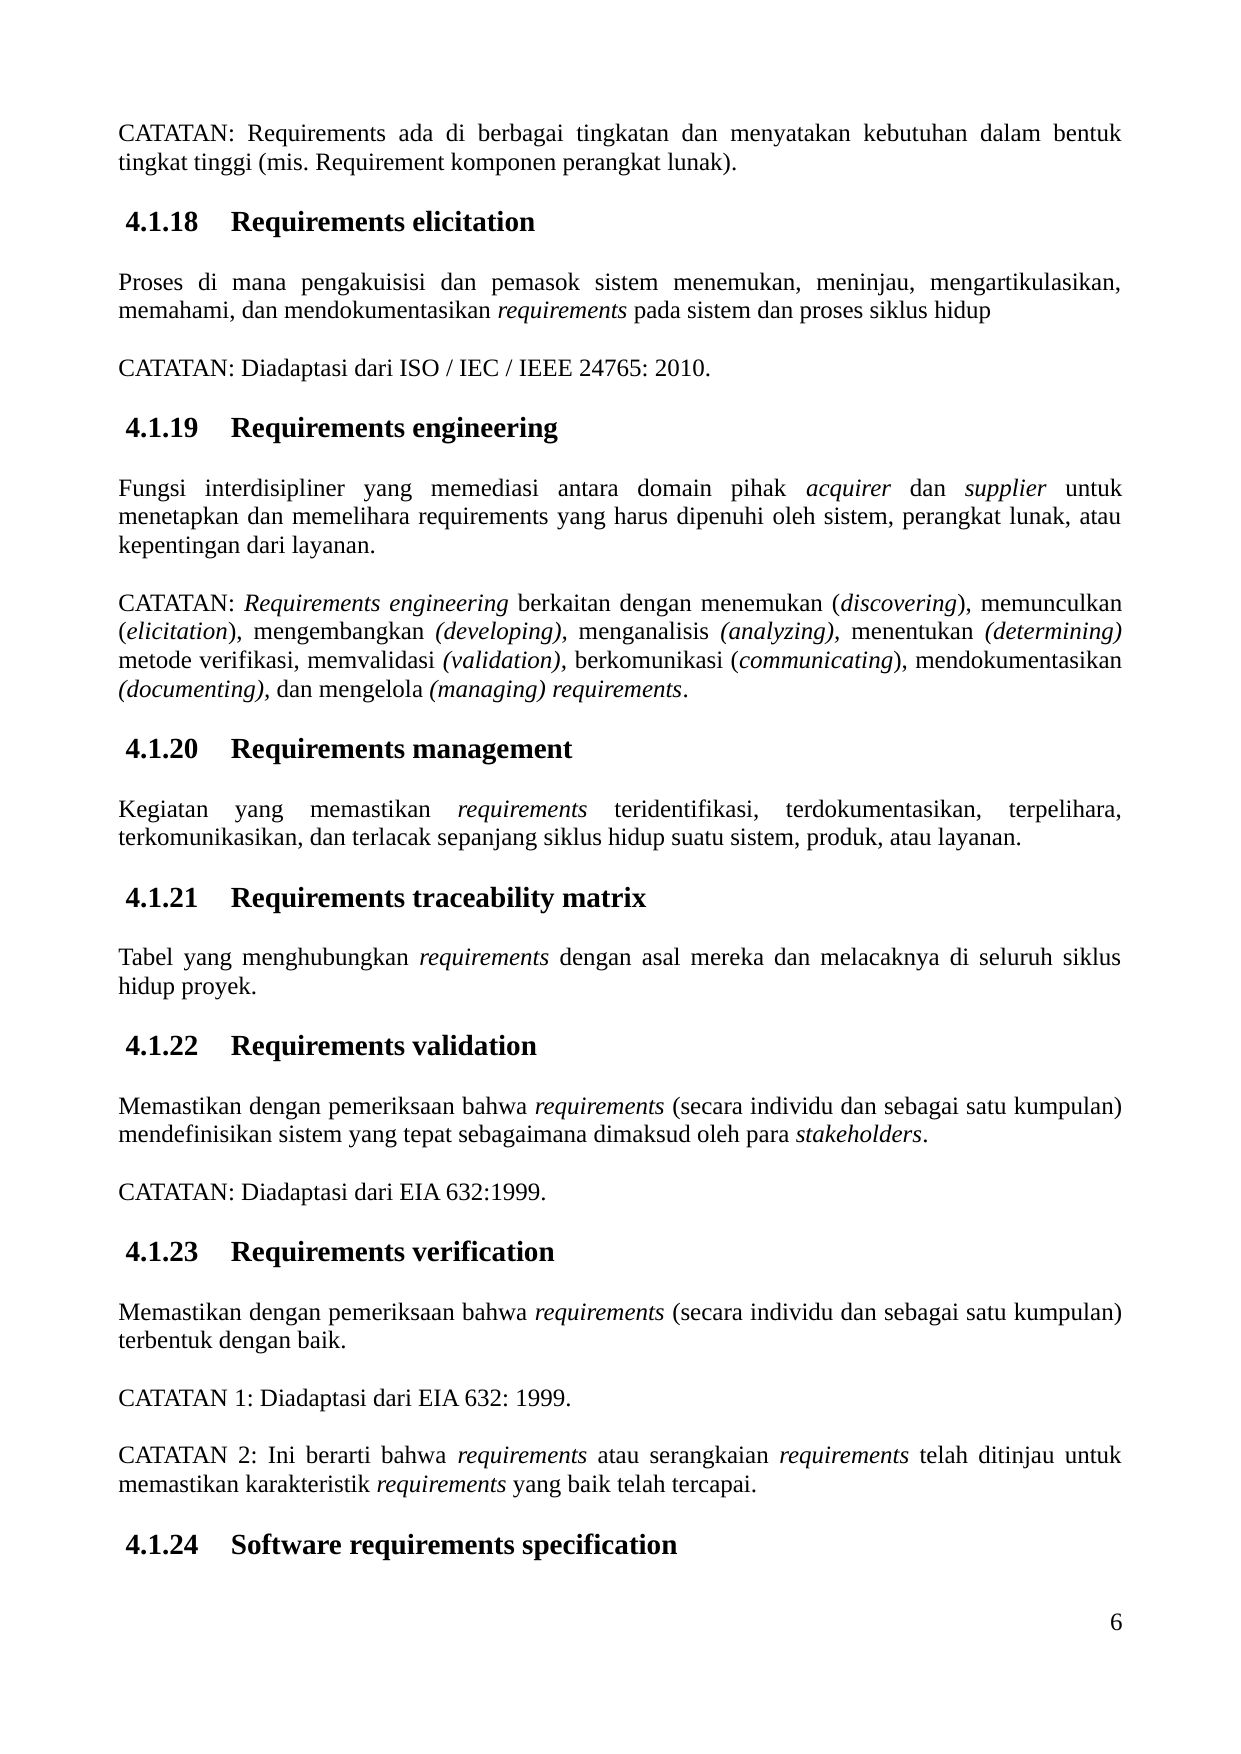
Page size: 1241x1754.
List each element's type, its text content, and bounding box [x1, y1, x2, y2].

list Requirements traceability matrix [118, 880, 1122, 913]
text Fungsi interdisipliner yang memediasi antara domain pihak acquirer dan supplier untuk menetapkan dan memelihara requirements yang harus dipenuhi oleh sistem, perangkat lunak, atau kepentingan dari layanan. [118, 473, 1122, 559]
text Memastikan dengan pemeriksaan bahwa requirements (secara individu dan sebagai satu kumpulan) mendefinisikan sistem yang tepat sebagaimana dimaksud oleh para stakeholders. [118, 1091, 1122, 1148]
text Memastikan dengan pemeriksaan bahwa requirements (secara individu dan sebagai satu kumpulan) terbentuk dengan baik. [118, 1297, 1122, 1354]
text CATATAN: Diadaptasi dari ISO / IEC / IEEE 24765: 2010. [118, 353, 1122, 382]
text Proses di mana pengakuisisi dan pemasok sistem menemukan, meninjau, mengartikulasikan, memahami, dan mendokumentasikan requirements pada sistem dan proses siklus hidup [118, 267, 1122, 324]
list Requirements verification [118, 1234, 1122, 1268]
list Requirements management [118, 731, 1122, 765]
text CATATAN 1: Diadaptasi dari EIA 632: 1999. [118, 1383, 1122, 1412]
text Tabel yang menghubungkan requirements dengan asal mereka dan melacaknya di seluruh siklus hidup proyek. [118, 942, 1122, 1000]
text Kegiatan yang memastikan requirements teridentifikasi, terdokumentasikan, terpelihara, terkomunikasikan, dan terlacak sepanjang siklus hidup suatu sistem, produk, atau layanan. [118, 794, 1122, 851]
list Requirements validation [118, 1028, 1122, 1062]
text CATATAN: Requirements engineering berkaitan dengan menemukan (discovering), memunculkan (elicitation), mengembangkan (developing), menganalisis (analyzing), menentukan (determining) metode verifikasi, memvalidasi (validation), berkomunikasi (communicating), mendokumentasikan (documenting), dan mengelola (managing) requirements. [118, 588, 1122, 703]
text CATATAN: Diadaptasi dari EIA 632:1999. [118, 1177, 1122, 1206]
list Software requirements specification [118, 1527, 1122, 1560]
text CATATAN: Requirements ada di berbagai tingkatan dan menyatakan kebutuhan dalam bentuk tingkat tinggi (mis. Requirement komponen perangkat lunak). [118, 118, 1122, 176]
list Requirements elicitation [118, 204, 1122, 238]
list Requirements engineering [118, 410, 1122, 444]
text CATATAN 2: Ini berarti bahwa requirements atau serangkaian requirements telah ditinjau untuk memastikan karakteristik requirements yang baik telah tercapai. [118, 1441, 1122, 1498]
